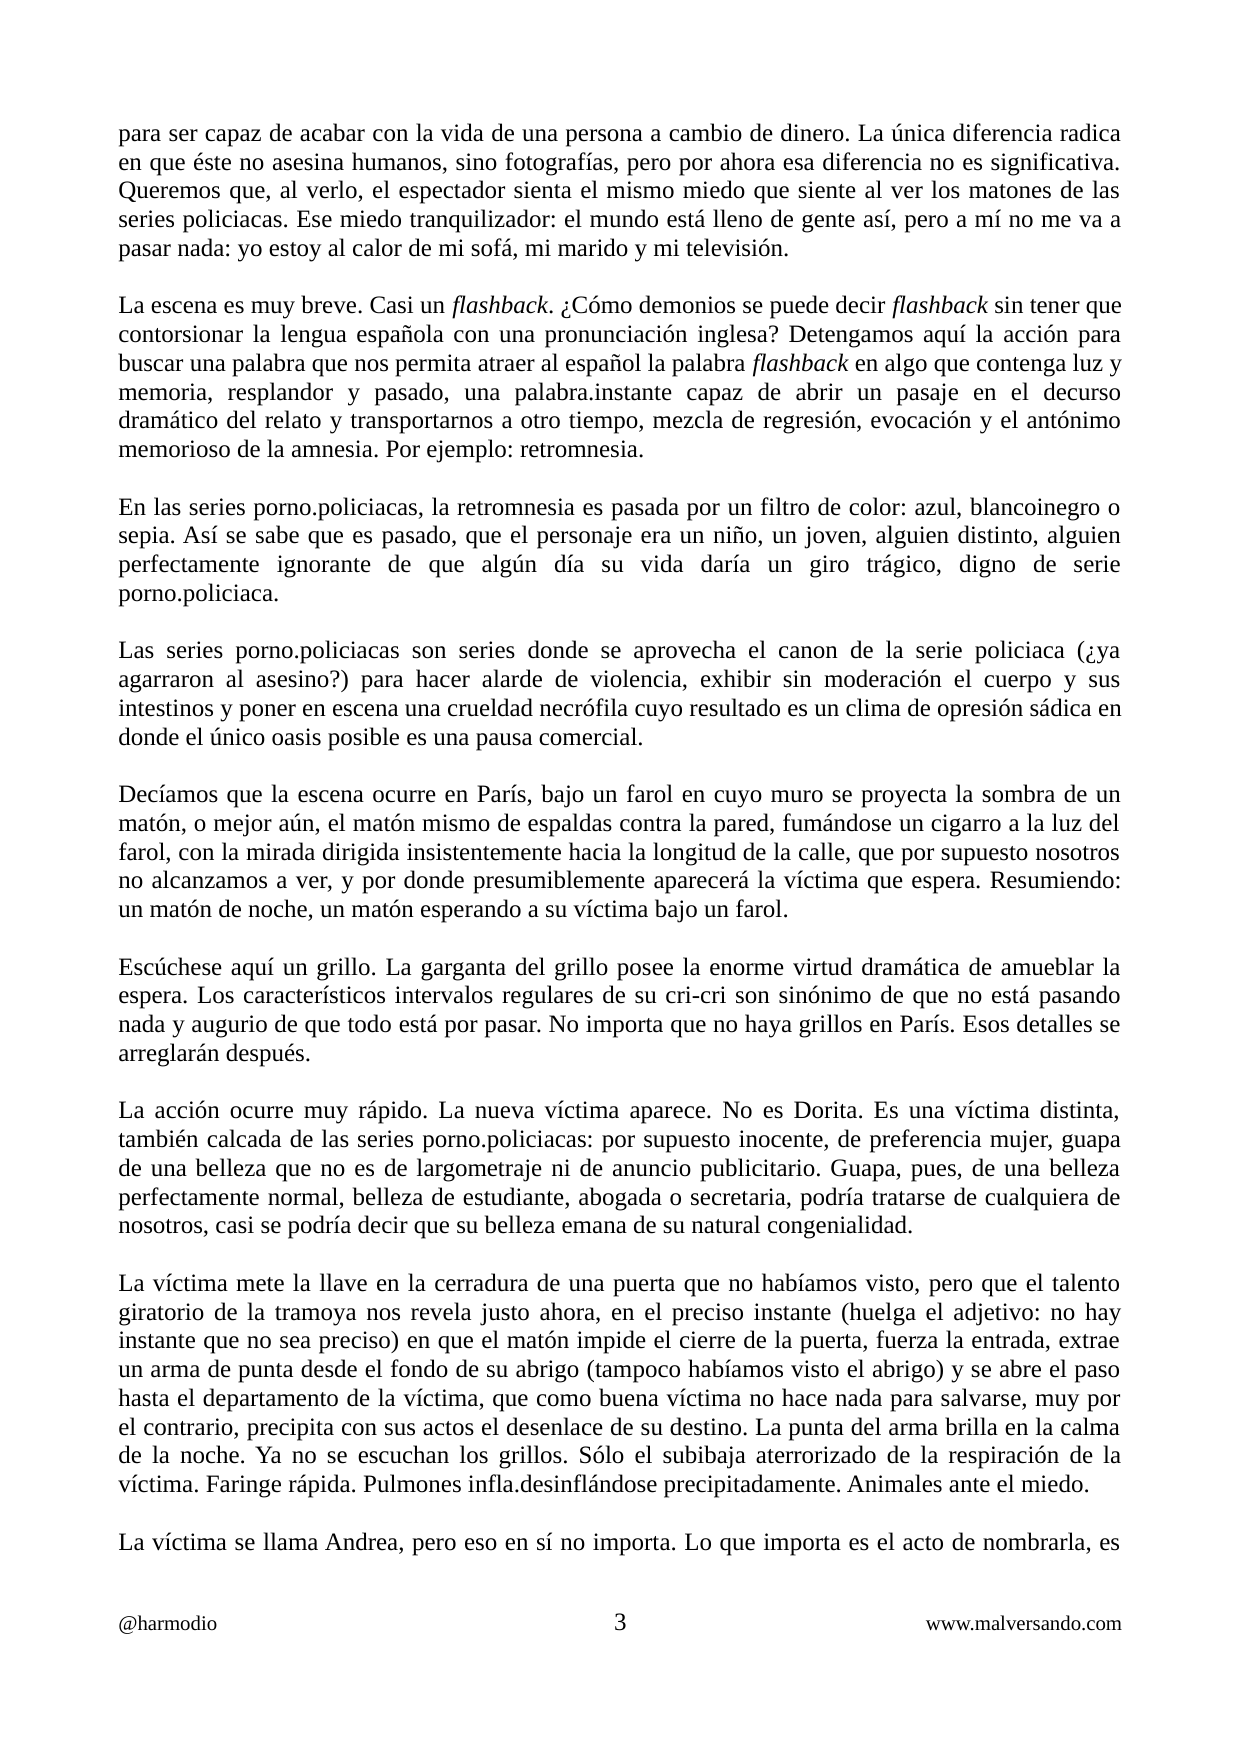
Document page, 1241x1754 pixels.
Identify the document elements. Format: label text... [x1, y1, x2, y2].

text La víctima mete la llave en la cerradura de una puerta que no habíamos visto, pero que el talento giratorio de la tramoya nos revela justo ahora, en el preciso instante (huelga el adjetivo: no hay instante que no sea preciso) en que el matón impide el cierre de la puerta, fuerza la entrada, extrae un arma de punta desde el fondo de su abrigo (tampoco habíamos visto el abrigo) y se abre el paso hasta el departamento de la víctima, que como buena víctima no hace nada para salvarse, muy por el contrario, precipita con sus actos el desenlace de su destino. La punta del arma brilla en la calma de la noche. Ya no se escuchan los grillos. Sólo el subibaja aterrorizado de la respiración de la víctima. Faringe rápida. Pulmones infla.desinflándose precipitadamente. Animales ante el miedo. [118, 1268, 1122, 1498]
text Las series porno.policiacas son series donde se aprovecha el canon de la serie policiaca (¿ya agarraron al asesino?) para hacer alarde de violencia, exhibir sin moderación el cuerpo y sus intestinos y poner en escena una crueldad necrófila cuyo resultado es un clima de opresión sádica en donde el único oasis posible es una pausa comercial. [118, 636, 1122, 751]
text Decíamos que la escena ocurre en París, bajo un farol en cuyo muro se proyecta la sombra de un matón, o mejor aún, el matón mismo de espaldas contra la pared, fumándose un cigarro a la luz del farol, con la mirada dirigida insistentemente hacia la longitud de la calle, que por supuesto nosotros no alcanzamos a ver, y por donde presumiblemente aparecerá la víctima que espera. Resumiendo: un matón de noche, un matón esperando a su víctima bajo un farol. [118, 779, 1122, 923]
text Escúchese aquí un grillo. La garganta del grillo posee la enorme virtud dramática de amueblar la espera. Los característicos intervalos regulares de su cri-cri son sinónimo de que no está pasando nada y augurio de que todo está por pasar. No importa que no haya grillos en París. Esos detalles se arreglarán después. [118, 952, 1122, 1067]
text La víctima se llama Andrea, pero eso en sí no importa. Lo que importa es el acto de nombrarla, es [118, 1527, 1122, 1556]
text La escena es muy breve. Casi un flashback. ¿Cómo demonios se puede decir flashback sin tener que contorsionar la lengua española con una pronunciación inglesa? Detengamos aquí la acción para buscar una palabra que nos permita atraer al español la palabra flashback en algo que contenga luz y memoria, resplandor y pasado, una palabra.instante capaz de abrir un pasaje en el decurso dramático del relato y transportarnos a otro tiempo, mezcla de regresión, evocación y el antónimo memorioso de la amnesia. Por ejemplo: retromnesia. [118, 291, 1122, 463]
text En las series porno.policiacas, la retromnesia es pasada por un filtro de color: azul, blancoinegro o sepia. Así se sabe que es pasado, que el personaje era un niño, un joven, alguien distinto, alguien perfectamente ignorante de que algún día su vida daría un giro trágico, digno de serie porno.policiaca. [118, 492, 1122, 607]
text para ser capaz de acabar con la vida de una persona a cambio de dinero. La única diferencia radica en que éste no asesina humanos, sino fotografías, pero por ahora esa diferencia no es significativa. Queremos que, al verlo, el espectador sienta el mismo miedo que siente al ver los matones de las series policiacas. Ese miedo tranquilizador: el mundo está lleno de gente así, pero a mí no me va a pasar nada: yo estoy al calor de mi sofá, mi marido y mi televisión. [118, 118, 1122, 262]
text La acción ocurre muy rápido. La nueva víctima aparece. No es Dorita. Es una víctima distinta, también calcada de las series porno.policiacas: por supuesto inocente, de preferencia mujer, guapa de una belleza que no es de largometraje ni de anuncio publicitario. Guapa, pues, de una belleza perfectamente normal, belleza de estudiante, abogada o secretaria, podría tratarse de cualquiera de nosotros, casi se podría decir que su belleza emana de su natural congenialidad. [118, 1096, 1122, 1239]
